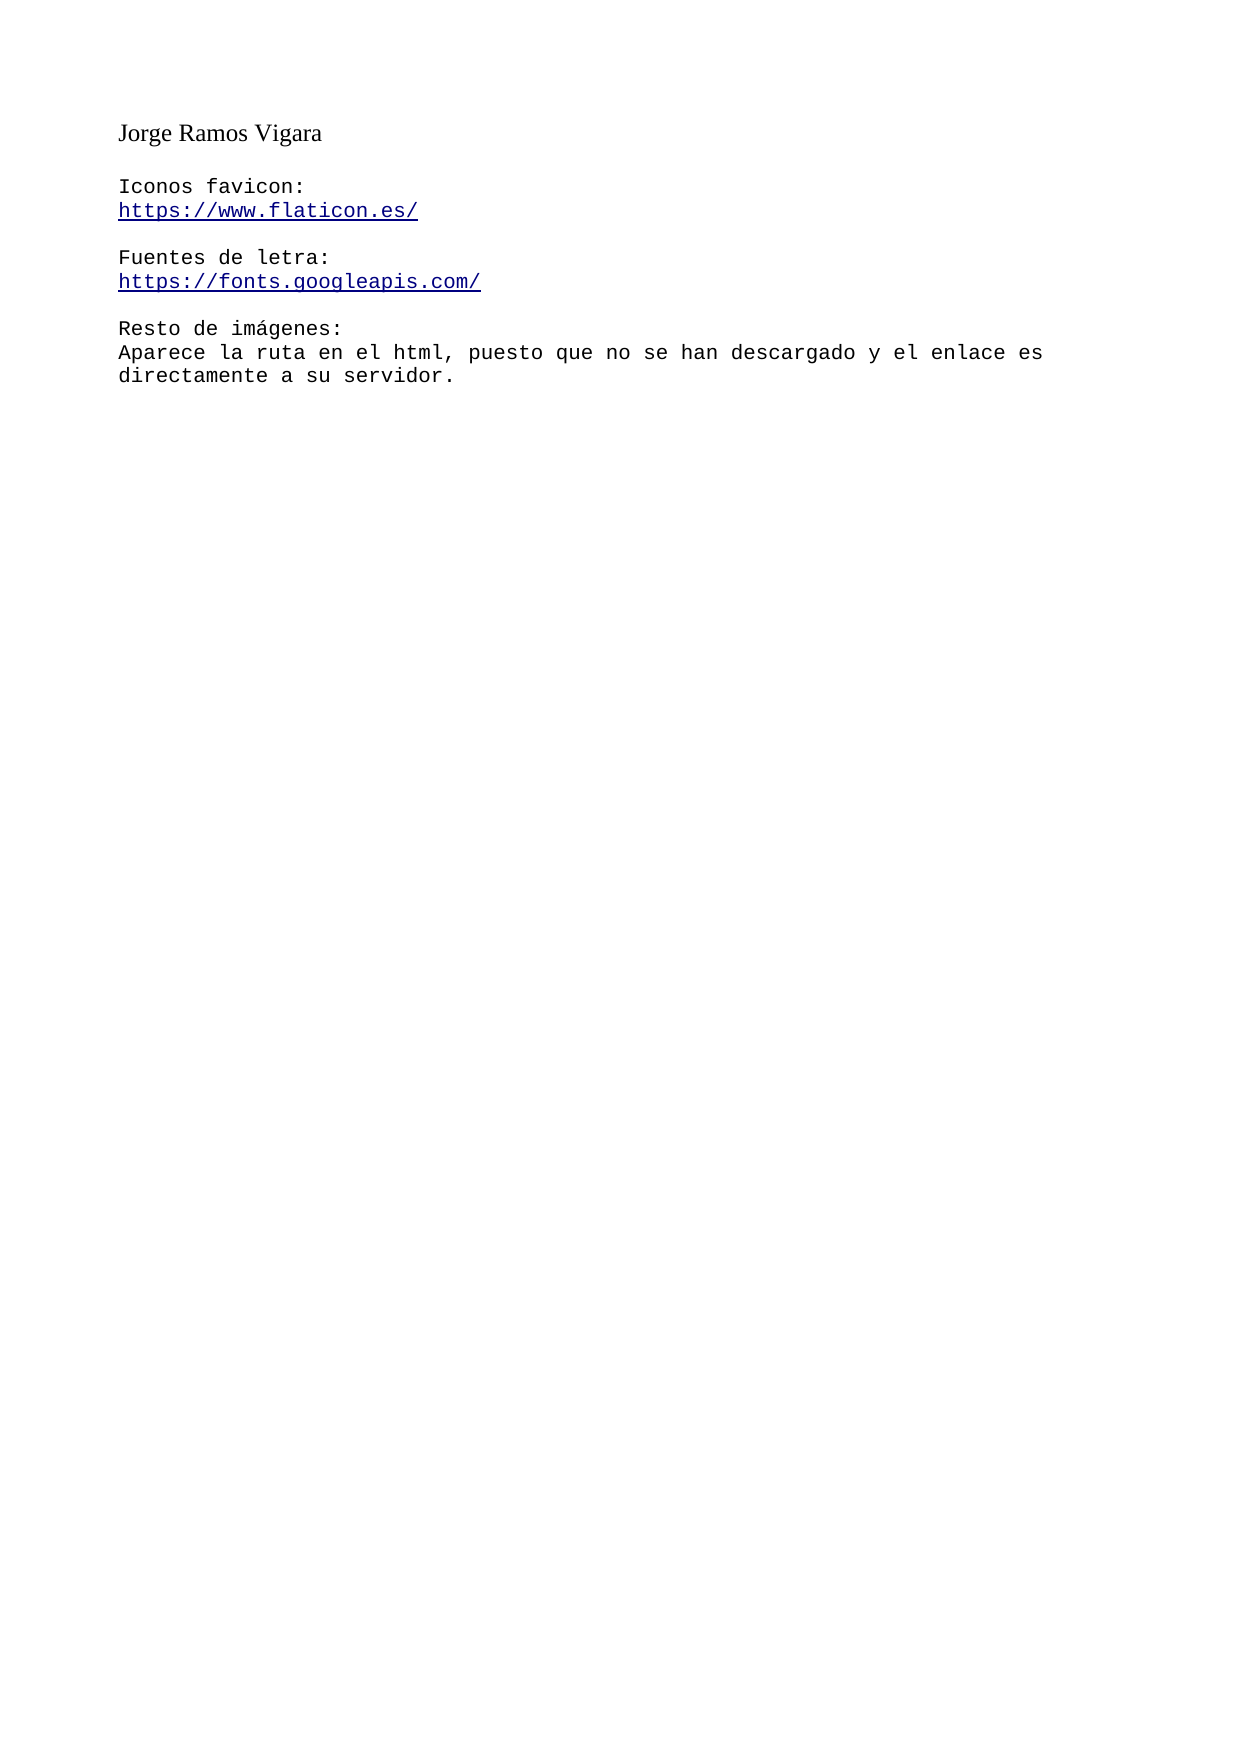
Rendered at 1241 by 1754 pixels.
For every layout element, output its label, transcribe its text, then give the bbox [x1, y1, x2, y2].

text https://fonts.googleapis.com/ [118, 271, 1122, 294]
text Iconos favicon: [118, 176, 1122, 200]
text Aparece la ruta en el html, puesto que no se han descargado y el enlace es directamente a su servidor. [118, 342, 1122, 389]
text https://www.flaticon.es/ [118, 200, 1122, 224]
text Resto de imágenes: [118, 318, 1122, 342]
text Fuentes de letra: [118, 247, 1122, 271]
